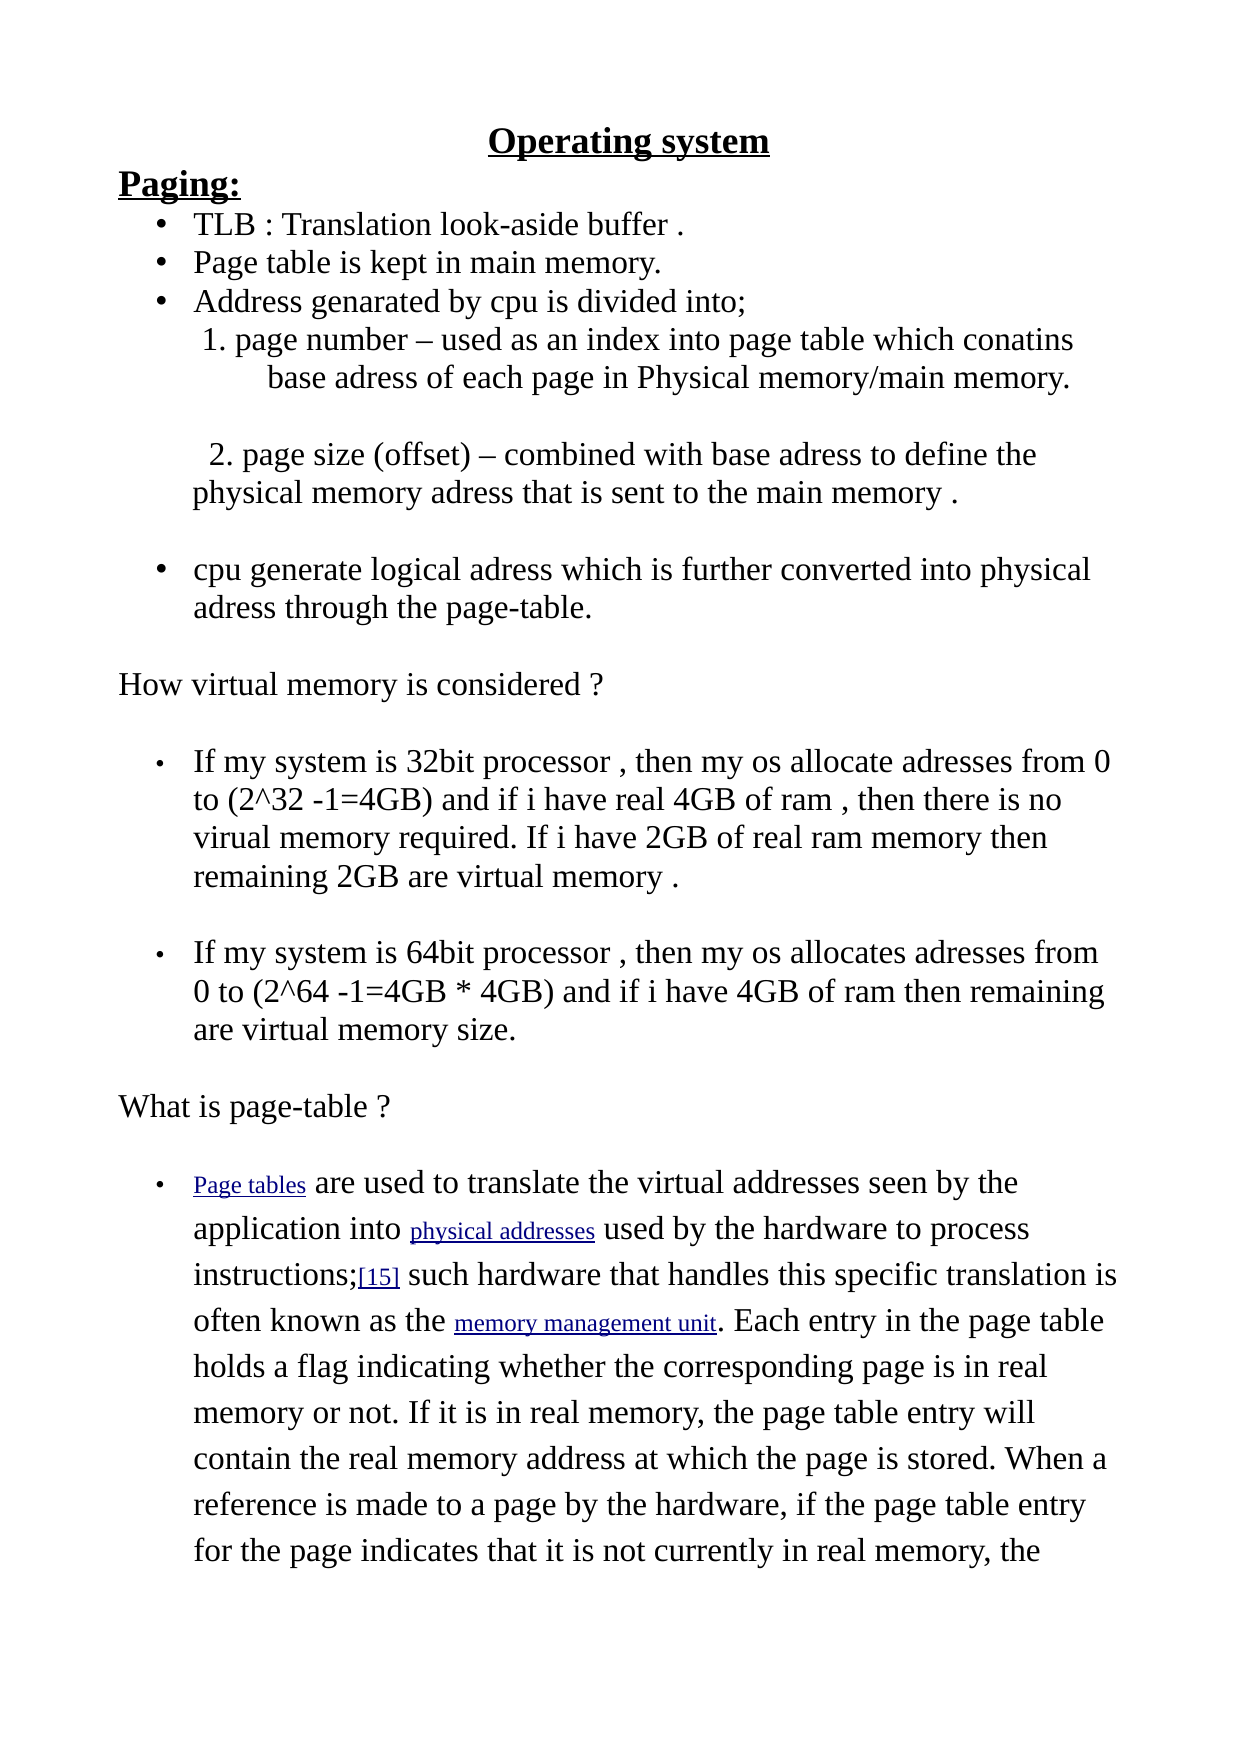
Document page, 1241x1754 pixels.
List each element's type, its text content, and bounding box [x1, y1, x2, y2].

text How virtual memory is considered ? [118, 664, 1122, 703]
list cpu generate logical adress which is further converted into physical adress through the page-table. [156, 549, 1122, 626]
list TLB : Translation look-aside buffer . [156, 204, 1122, 243]
list Page table is kept in main memory. [156, 243, 1122, 281]
text 2. page size (offset) – combined with base adress to define the physical memory adress that is sent to the main memory . [118, 434, 1122, 511]
text Paging: [118, 161, 1122, 204]
list 1. page number – used as an index into page table which conatins base adress of each page in Physical memory/main memory. [156, 319, 1122, 396]
text Operating system [118, 118, 1122, 161]
list If my system is 64bit processor , then my os allocates adresses from 0 to (2^64 -1=4GB * 4GB) and if i have 4GB of ram then remaining are virtual memory size. [156, 933, 1122, 1048]
list If my system is 32bit processor , then my os allocate adresses from 0 to (2^32 -1=4GB) and if i have real 4GB of ram , then there is no virual memory required. If i have 2GB of real ram memory then remaining 2GB are virtual memory . [156, 741, 1122, 894]
list Page tables are used to translate the virtual addresses seen by the application into physical addresses used by the hardware to process instructions;[15] such hardware that handles this specific translation is often known as the memory management unit. Each entry in the page table holds a flag indicating whether the corresponding page is in real memory or not. If it is in real memory, the page table entry will contain the real memory address at which the page is stored. When a reference is made to a page by the hardware, if the page table entry for the page indicates that it is not currently in real memory, the [156, 1163, 1122, 1568]
list Address genarated by cpu is divided into; [156, 281, 1122, 319]
text What is page-table ? [118, 1086, 1122, 1124]
